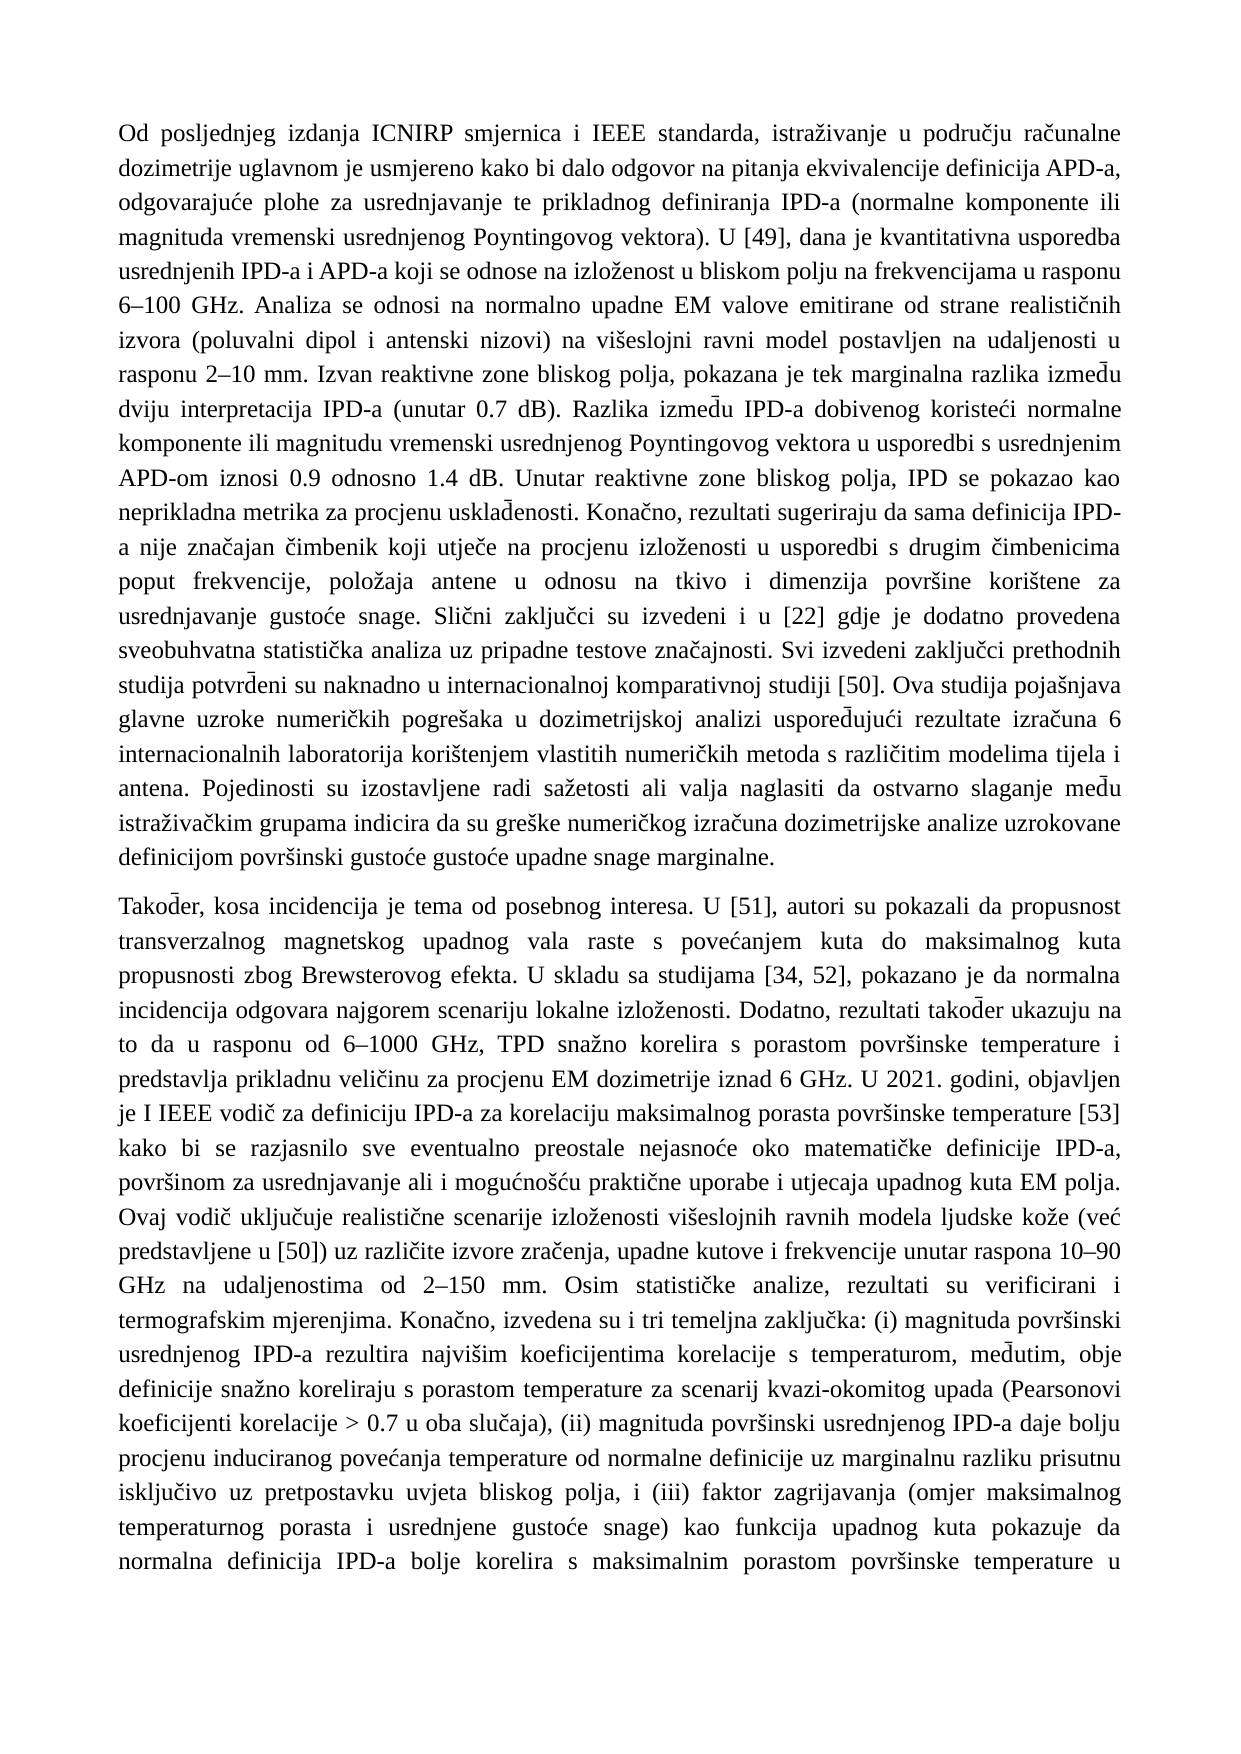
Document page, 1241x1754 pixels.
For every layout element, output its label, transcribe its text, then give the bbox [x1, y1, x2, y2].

text Od posljednjeg izdanja ICNIRP smjernica i IEEE standarda, istraživanje u području računalne dozimetrije uglavnom je usmjereno kako bi dalo odgovor na pitanja ekvivalencije definicija APD-a, odgovarajuće plohe za usrednjavanje te prikladnog definiranja IPD-a (normalne komponente ili magnituda vremenski usrednjenog Poyntingovog vektora). U [49], dana je kvantitativna usporedba usrednjenih IPD-a i APD-a koji se odnose na izloženost u bliskom polju na frekvencijama u rasponu 6–100 GHz. Analiza se odnosi na normalno upadne EM valove emitirane od strane realističnih izvora (poluvalni dipol i antenski nizovi) na višeslojni ravni model postavljen na udaljenosti u rasponu 2–10 mm. Izvan reaktivne zone bliskog polja, pokazana je tek marginalna razlika izmed̄u dviju interpretacija IPD-a (unutar 0.7 dB). Razlika izmed̄u IPD-a dobivenog koristeći normalne komponente ili magnitudu vremenski usrednjenog Poyntingovog vektora u usporedbi s usrednjenim APD-om iznosi 0.9 odnosno 1.4 dB. Unutar reaktivne zone bliskog polja, IPD se pokazao kao neprikladna metrika za procjenu usklad̄enosti. Konačno, rezultati sugeriraju da sama definicija IPD-a nije značajan čimbenik koji utječe na procjenu izloženosti u usporedbi s drugim čimbenicima poput frekvencije, položaja antene u odnosu na tkivo i dimenzija površine korištene za usrednjavanje gustoće snage. Slični zaključci su izvedeni i u [22] gdje je dodatno provedena sveobuhvatna statistička analiza uz pripadne testove značajnosti. Svi izvedeni zaključci prethodnih studija potvrd̄eni su naknadno u internacionalnoj komparativnoj studiji [50]. Ova studija pojašnjava glavne uzroke numeričkih pogrešaka u dozimetrijskoj analizi uspored̄ujući rezultate izračuna 6 internacionalnih laboratorija korištenjem vlastitih numeričkih metoda s različitim modelima tijela i antena. Pojedinosti su izostavljene radi sažetosti ali valja naglasiti da ostvarno slaganje med̄u istraživačkim grupama indicira da su greške numeričkog izračuna dozimetrijske analize uzrokovane definicijom površinski gustoće gustoće upadne snage marginalne. [118, 118, 1122, 871]
text Takod̄er, kosa incidencija je tema od posebnog interesa. U [51], autori su pokazali da propusnost transverzalnog magnetskog upadnog vala raste s povećanjem kuta do maksimalnog kuta propusnosti zbog Brewsterovog efekta. U skladu sa studijama [34, 52], pokazano je da normalna incidencija odgovara najgorem scenariju lokalne izloženosti. Dodatno, rezultati takod̄er ukazuju na to da u rasponu od 6–1000 GHz, TPD snažno korelira s porastom površinske temperature i predstavlja prikladnu veličinu za procjenu EM dozimetrije iznad 6 GHz. U 2021. godini, objavljen je I IEEE vodič za definiciju IPD-a za korelaciju maksimalnog porasta površinske temperature [53] kako bi se razjasnilo sve eventualno preostale nejasnoće oko matematičke definicije IPD-a, površinom za usrednjavanje ali i mogućnošću praktične uporabe i utjecaja upadnog kuta EM polja. Ovaj vodič uključuje realistične scenarije izloženosti višeslojnih ravnih modela ljudske kože (već predstavljene u [50]) uz različite izvore zračenja, upadne kutove i frekvencije unutar raspona 10–90 GHz na udaljenostima od 2–150 mm. Osim statističke analize, rezultati su verificirani i termografskim mjerenjima. Konačno, izvedena su i tri temeljna zaključka: (i) magnituda površinski usrednjenog IPD-a rezultira najvišim koeficijentima korelacije s temperaturom, med̄utim, obje definicije snažno koreliraju s porastom temperature za scenarij kvazi-okomitog upada (Pearsonovi koeficijenti korelacije > 0.7 u oba slučaja), (ii) magnituda površinski usrednjenog IPD-a daje bolju procjenu induciranog povećanja temperature od normalne definicije uz marginalnu razliku prisutnu isključivo uz pretpostavku uvjeta bliskog polja, i (iii) faktor zagrijavanja (omjer maksimalnog temperaturnog porasta i usrednjene gustoće snage) kao funkcija upadnog kuta pokazuje da normalna definicija IPD-a bolje korelira s maksimalnim porastom površinske temperature u [118, 891, 1122, 1575]
